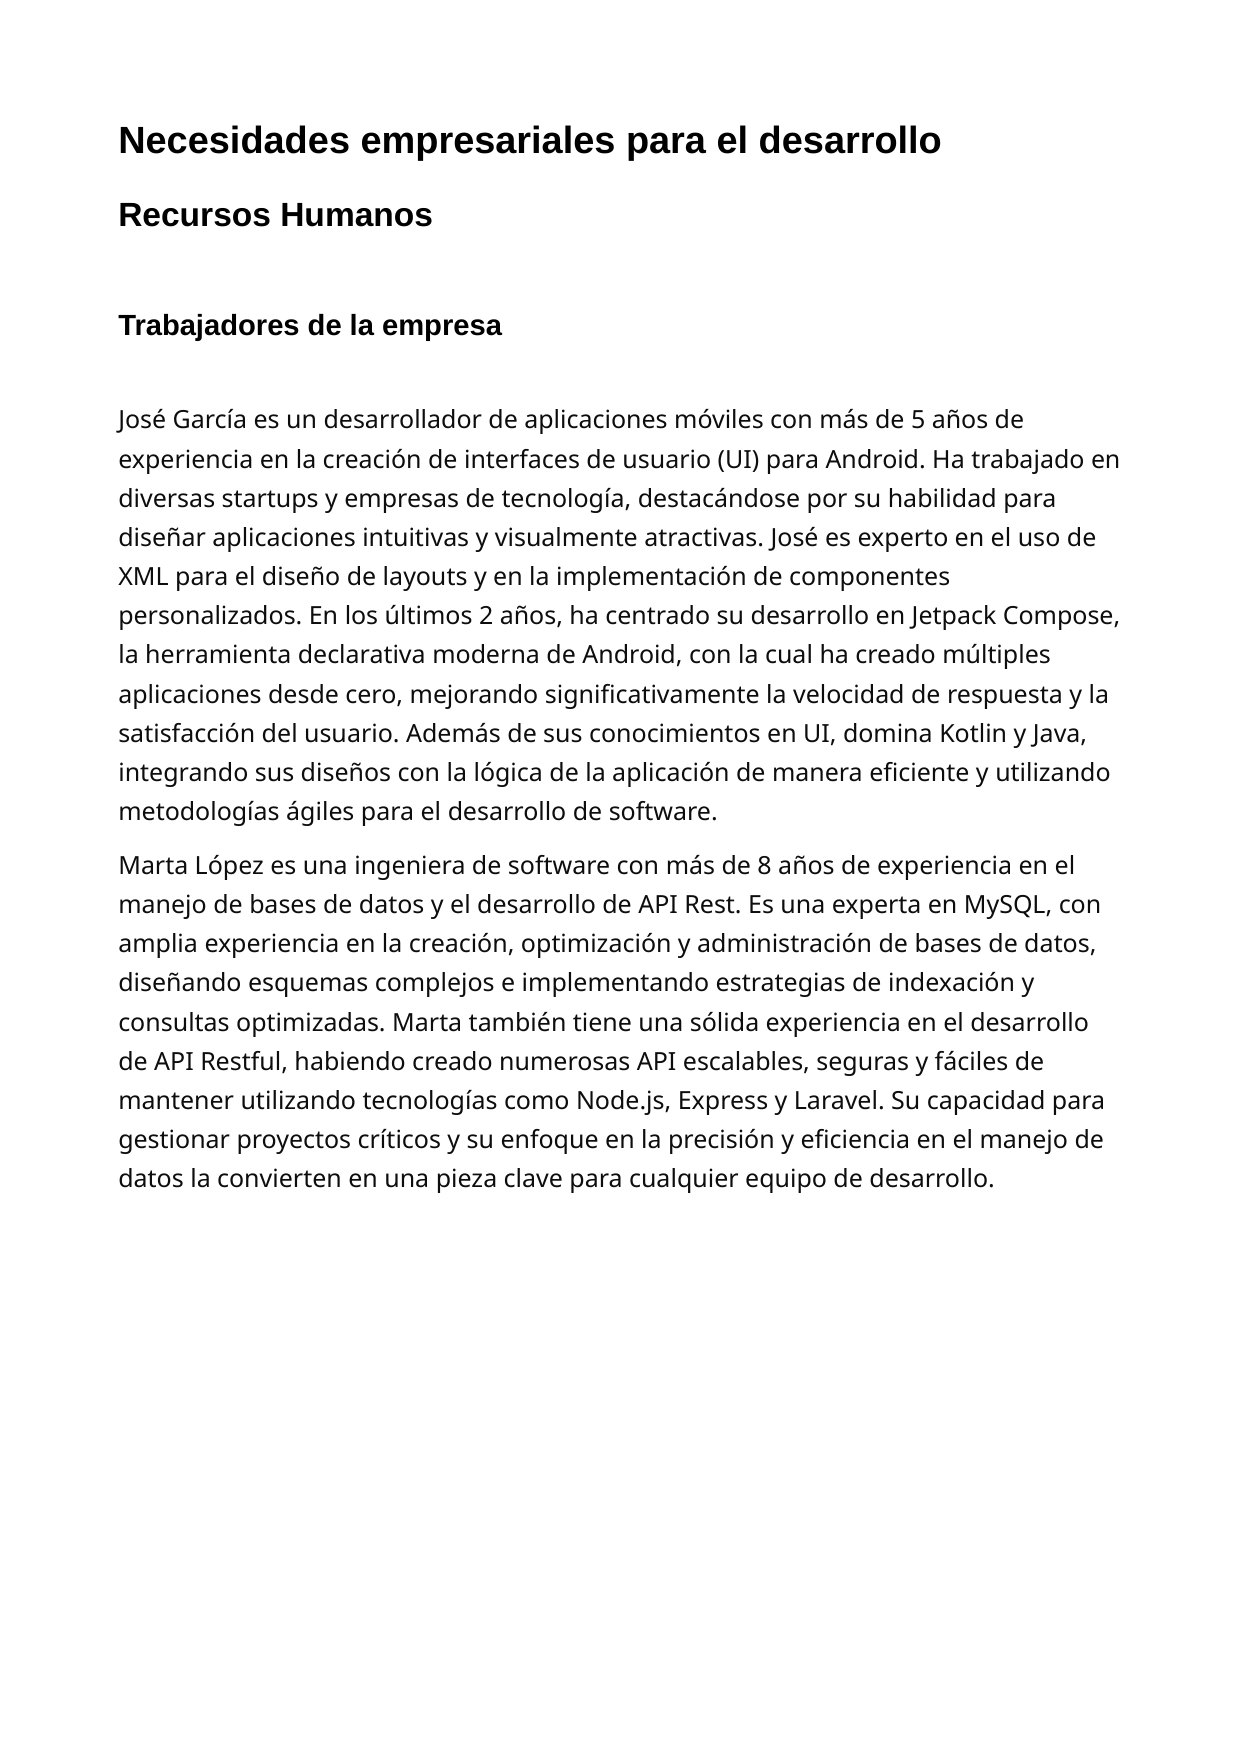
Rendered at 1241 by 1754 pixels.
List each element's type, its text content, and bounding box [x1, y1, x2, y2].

text Marta López es una ingeniera de software con más de 8 años de experiencia en el manejo de bases de datos y el desarrollo de API Rest. Es una experta en MySQL, con amplia experiencia en la creación, optimización y administración de bases de datos, diseñando esquemas complejos e implementando estrategias de indexación y consultas optimizadas. Marta también tiene una sólida experiencia en el desarrollo de API Restful, habiendo creado numerosas API escalables, seguras y fáciles de mantener utilizando tecnologías como Node.js, Express y Laravel. Su capacidad para gestionar proyectos críticos y su enfoque en la precisión y eficiencia en el manejo de datos la convierten en una pieza clave para cualquier equipo de desarrollo. [118, 847, 1122, 1195]
subtitle Recursos Humanos [118, 195, 1122, 234]
subtitle Necesidades empresariales para el desarrollo [118, 118, 1122, 162]
subtitle Trabajadores de la empresa [118, 308, 1122, 342]
text José García es un desarrollador de aplicaciones móviles con más de 5 años de experiencia en la creación de interfaces de usuario (UI) para Android. Ha trabajado en diversas startups y empresas de tecnología, destacándose por su habilidad para diseñar aplicaciones intuitivas y visualmente atractivas. José es experto en el uso de XML para el diseño de layouts y en la implementación de componentes personalizados. En los últimos 2 años, ha centrado su desarrollo en Jetpack Compose, la herramienta declarativa moderna de Android, con la cual ha creado múltiples aplicaciones desde cero, mejorando significativamente la velocidad de respuesta y la satisfacción del usuario. Además de sus conocimientos en UI, domina Kotlin y Java, integrando sus diseños con la lógica de la aplicación de manera eficiente y utilizando metodologías ágiles para el desarrollo de software. [118, 402, 1122, 828]
